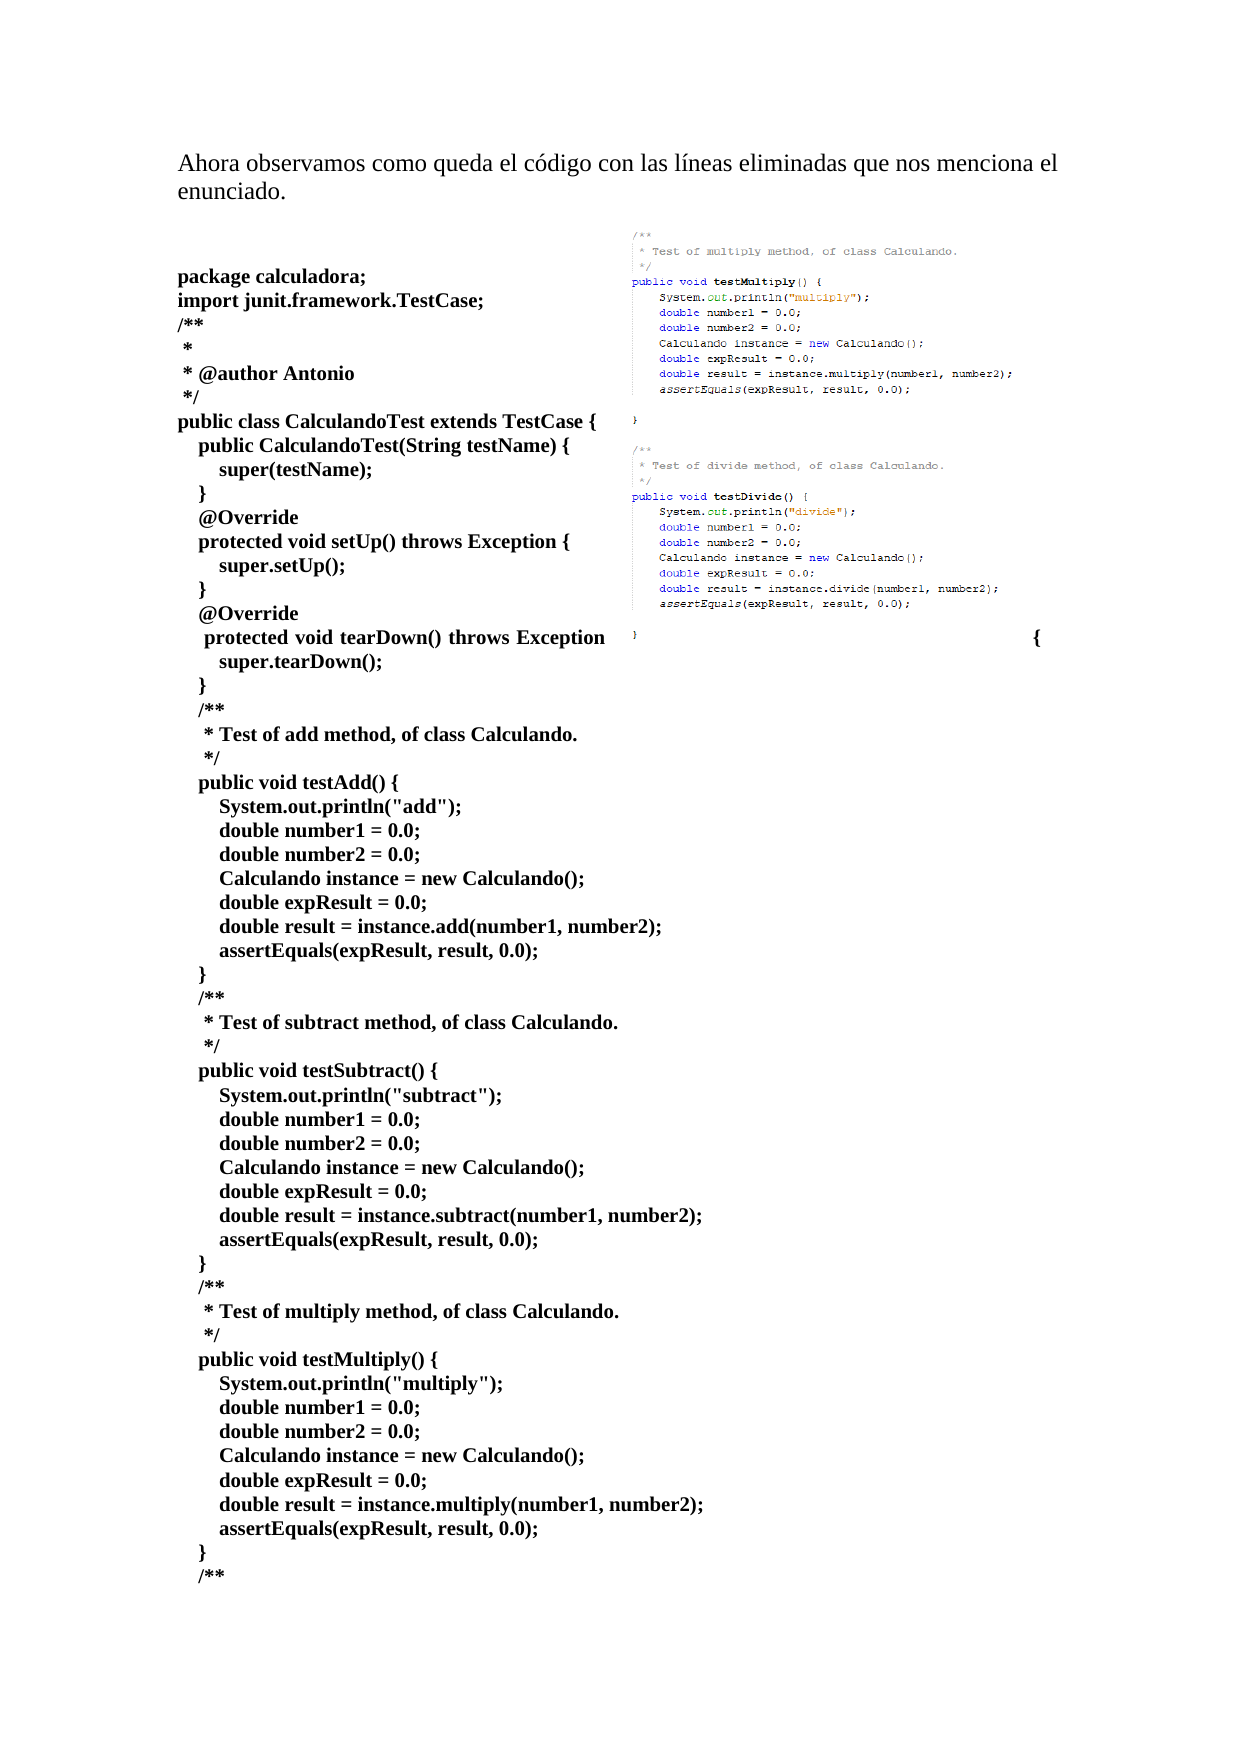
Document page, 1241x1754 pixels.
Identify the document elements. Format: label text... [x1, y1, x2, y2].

text [1033, 481, 1063, 505]
text System.out.println("multiply"); [177, 1371, 1063, 1395]
text } [177, 481, 606, 505]
text * [177, 337, 606, 361]
text * Test of add method, of class Calculando. [177, 722, 1063, 746]
text package calculadora; [177, 264, 606, 288]
text double expResult = 0.0; [177, 1467, 1063, 1492]
text [1033, 457, 1063, 481]
text /** [177, 697, 1063, 722]
text System.out.println("subtract"); [177, 1082, 1063, 1107]
text } [177, 1251, 1063, 1275]
text [1033, 601, 1063, 625]
text super.setUp(); [177, 553, 606, 577]
text public class CalculandoTest extends TestCase { [177, 409, 606, 433]
text import junit.framework.TestCase; [177, 288, 606, 312]
text assertEquals(expResult, result, 0.0); [177, 938, 1063, 962]
text } [177, 1540, 1063, 1564]
text */ [177, 385, 606, 409]
text [1033, 577, 1063, 601]
text [1033, 361, 1063, 385]
text public CalculandoTest(String testName) { [177, 433, 606, 457]
text * @author Antonio [177, 361, 606, 385]
text double result = instance.subtract(number1, number2); [177, 1203, 1063, 1227]
text System.out.println("add"); [177, 794, 1063, 818]
text * Test of subtract method, of class Calculando. [177, 1010, 1063, 1034]
text double result = instance.multiply(number1, number2); [177, 1492, 1063, 1516]
text double expResult = 0.0; [177, 890, 1063, 914]
text @Override [177, 505, 606, 529]
text */ [177, 746, 1063, 770]
text } [177, 577, 606, 601]
text [1033, 312, 1063, 337]
text double number1 = 0.0; [177, 818, 1063, 842]
text double number2 = 0.0; [177, 1131, 1063, 1155]
text Calculando instance = new Calculando(); [177, 866, 1063, 890]
text [1033, 337, 1063, 361]
text assertEquals(expResult, result, 0.0); [177, 1227, 1063, 1251]
text public void testAdd() { [177, 770, 1063, 794]
text protected void setUp() throws Exception { [177, 529, 606, 553]
text double number2 = 0.0; [177, 1419, 1063, 1443]
text [1033, 505, 1063, 529]
text /** [177, 312, 606, 337]
text Calculando instance = new Calculando(); [177, 1443, 1063, 1467]
text double result = instance.add(number1, number2); [177, 914, 1063, 938]
text } [177, 962, 1063, 986]
text * Test of multiply method, of class Calculando. [177, 1299, 1063, 1323]
text assertEquals(expResult, result, 0.0); [177, 1516, 1063, 1540]
text double number1 = 0.0; [177, 1395, 1063, 1419]
text super(testName); [177, 457, 606, 481]
text double expResult = 0.0; [177, 1179, 1063, 1203]
text super.tearDown(); [177, 649, 1063, 673]
text } [177, 673, 1063, 697]
text public void testSubtract() { [177, 1058, 1063, 1082]
text Calculando instance = new Calculando(); [177, 1155, 1063, 1179]
text /** [177, 986, 1063, 1010]
text */ [177, 1034, 1063, 1058]
text protected void tearDown() throws Exception { [177, 625, 1063, 649]
text [1033, 288, 1063, 312]
text /** [177, 1564, 1063, 1588]
text [1033, 264, 1063, 288]
text */ [177, 1323, 1063, 1347]
text double number2 = 0.0; [177, 842, 1063, 866]
text Ahora observamos como queda el código con las líneas eliminadas que nos menciona el enunciado. [177, 148, 1063, 205]
text /** [177, 1275, 1063, 1299]
text [1033, 385, 1063, 409]
text double number1 = 0.0; [177, 1107, 1063, 1131]
text public void testMultiply() { [177, 1347, 1063, 1371]
text @Override [177, 601, 606, 625]
text [1033, 553, 1063, 577]
